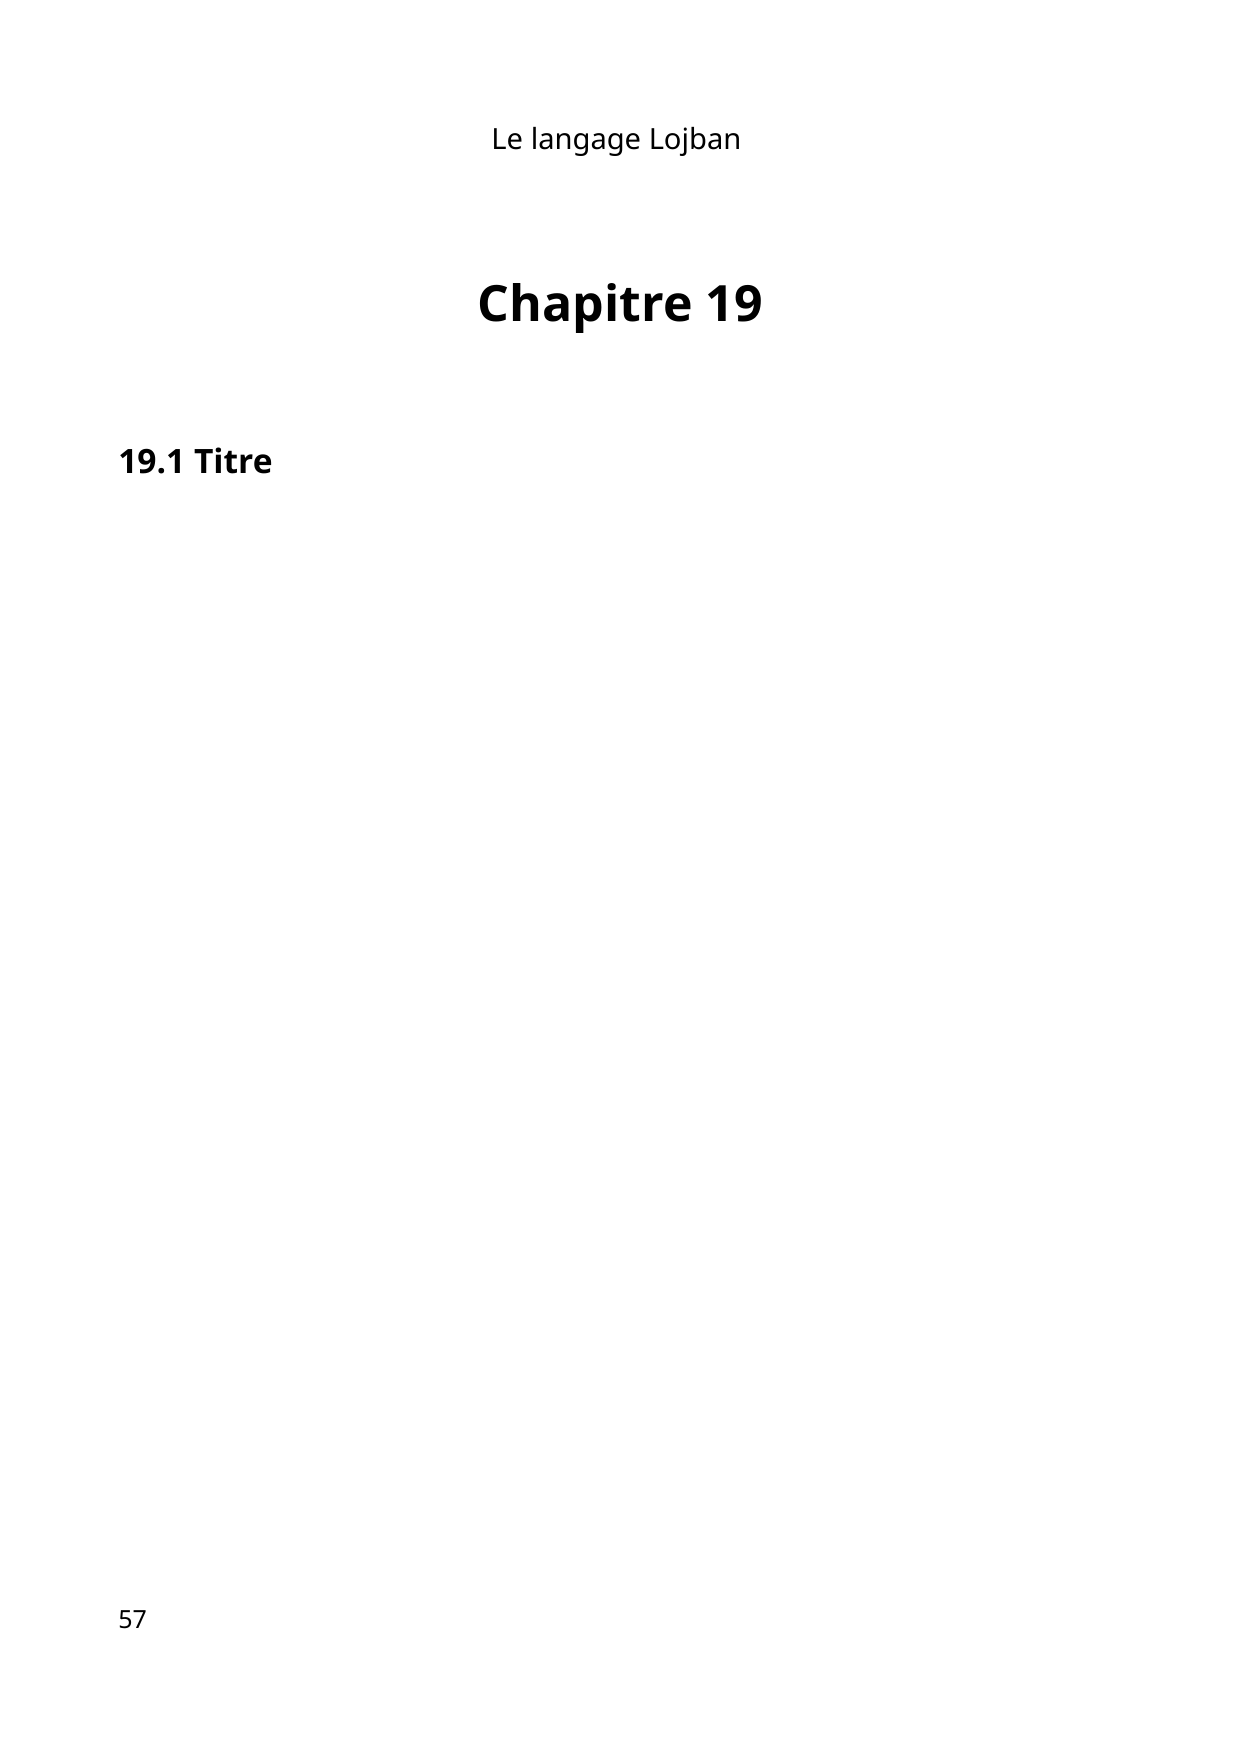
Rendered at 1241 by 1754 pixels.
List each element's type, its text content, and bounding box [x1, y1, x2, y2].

subtitle 19.1 Titre [118, 437, 1122, 483]
subtitle Chapitre 19 [118, 268, 1122, 404]
